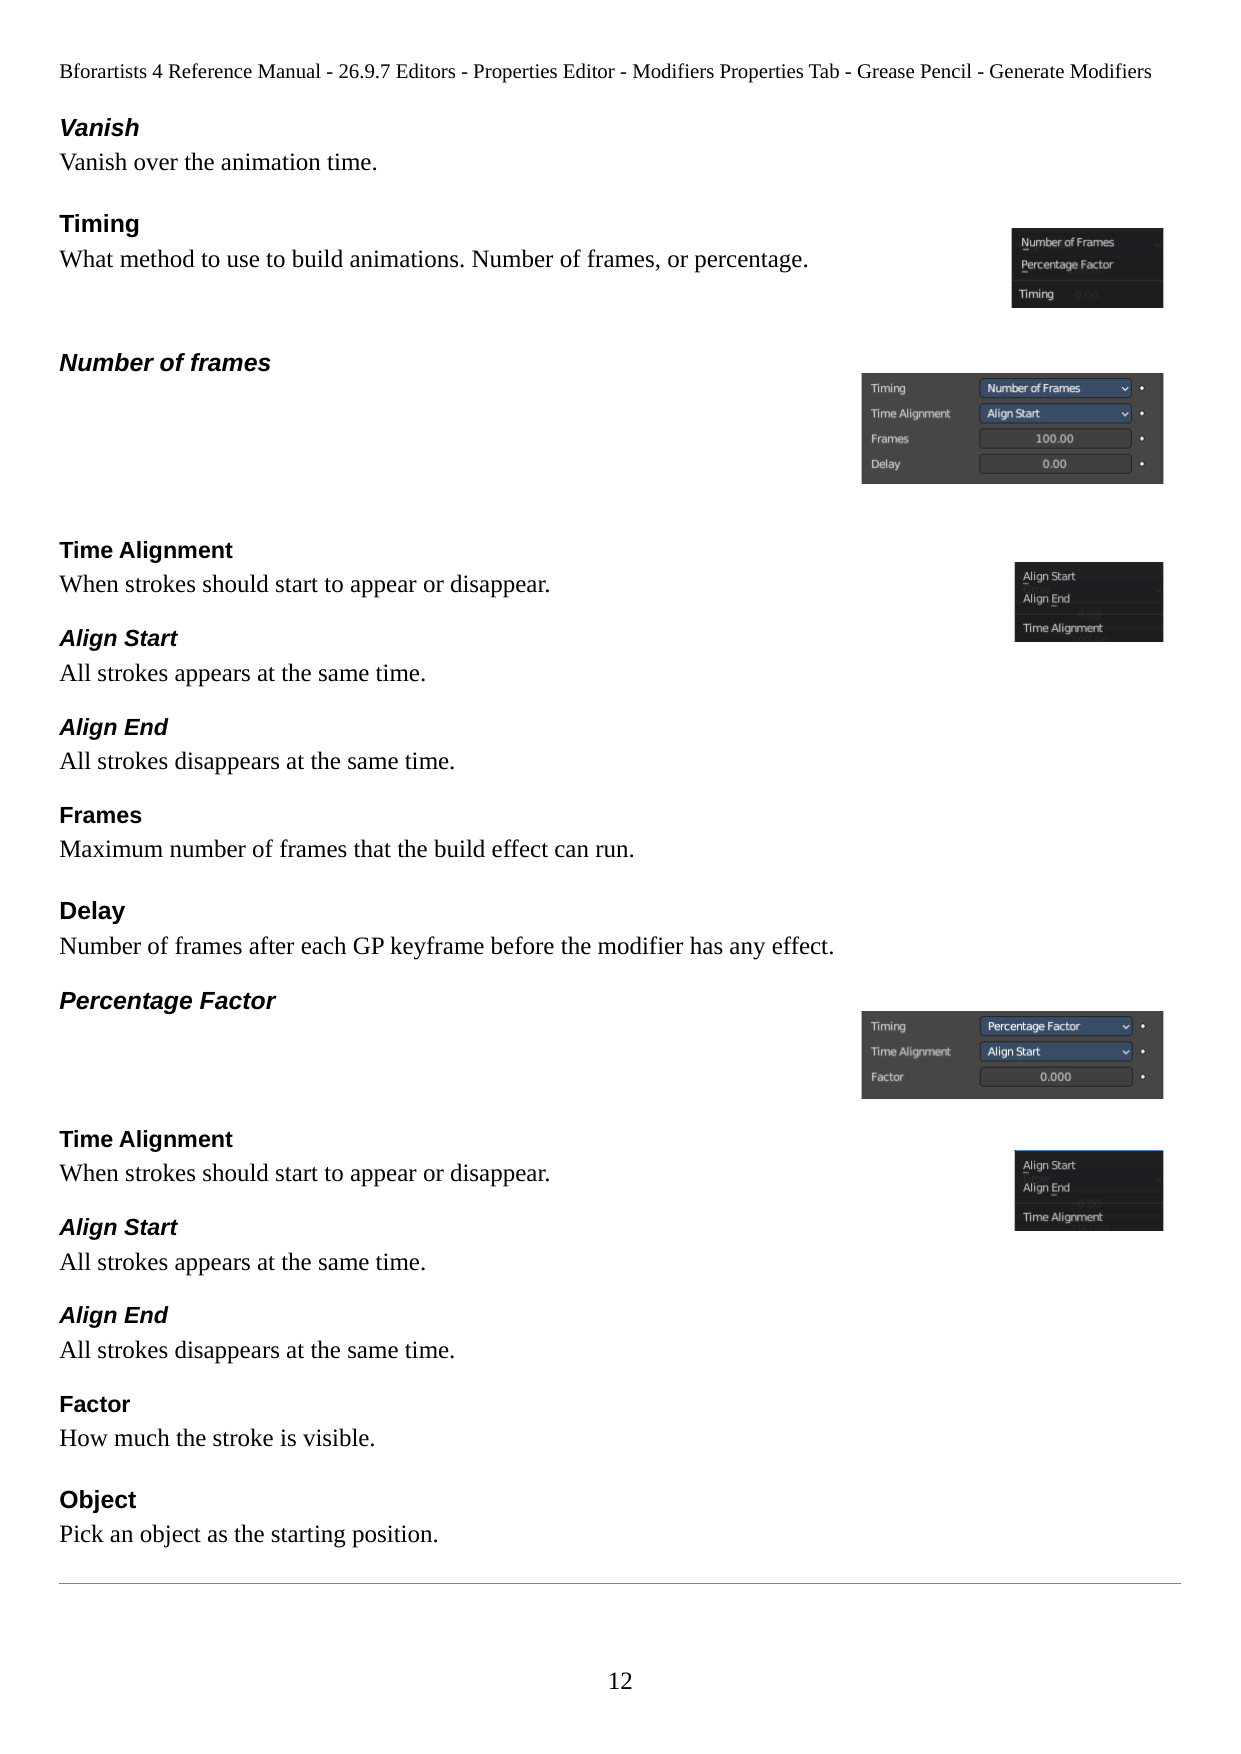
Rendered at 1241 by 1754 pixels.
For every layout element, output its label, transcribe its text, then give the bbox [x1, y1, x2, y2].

text What method to use to build animations. Number of frames, or percentage. [59, 244, 1011, 272]
subtitle Factor [59, 1390, 1181, 1417]
text Number of frames after each GP keyframe before the modifier has any effect. [59, 931, 1181, 959]
picture [861, 1011, 1164, 1099]
text Maximum number of frames that the build effect can run. [59, 834, 1181, 863]
subtitle Frames [59, 801, 1181, 828]
text All strokes appears at the same time. [59, 1247, 1181, 1275]
subtitle Align End [59, 1302, 1181, 1329]
picture [1014, 1150, 1164, 1231]
subtitle Delay [59, 896, 1181, 924]
subtitle Number of frames [59, 348, 1181, 377]
text All strokes disappears at the same time. [59, 1335, 1181, 1364]
text Vanish over the animation time. [59, 147, 1181, 176]
picture [1014, 562, 1164, 642]
subtitle Align End [59, 713, 1181, 740]
text Pick an object as the starting position. [59, 1519, 1181, 1548]
picture [861, 373, 1164, 484]
subtitle Align Start [59, 625, 1181, 651]
text When strokes should start to appear or disappear. [59, 569, 1014, 598]
subtitle Time Alignment [59, 536, 1181, 563]
subtitle Vanish [59, 113, 1181, 141]
text All strokes appears at the same time. [59, 658, 1181, 686]
text All strokes disappears at the same time. [59, 746, 1181, 775]
subtitle Timing [59, 209, 1181, 237]
subtitle Object [59, 1485, 1181, 1513]
subtitle Time Alignment [59, 1125, 1181, 1152]
picture [1011, 228, 1164, 308]
text When strokes should start to appear or disappear. [59, 1158, 1014, 1187]
subtitle Percentage Factor [59, 986, 1181, 1014]
subtitle Align Start [59, 1213, 1181, 1240]
text How much the stroke is visible. [59, 1423, 1181, 1452]
